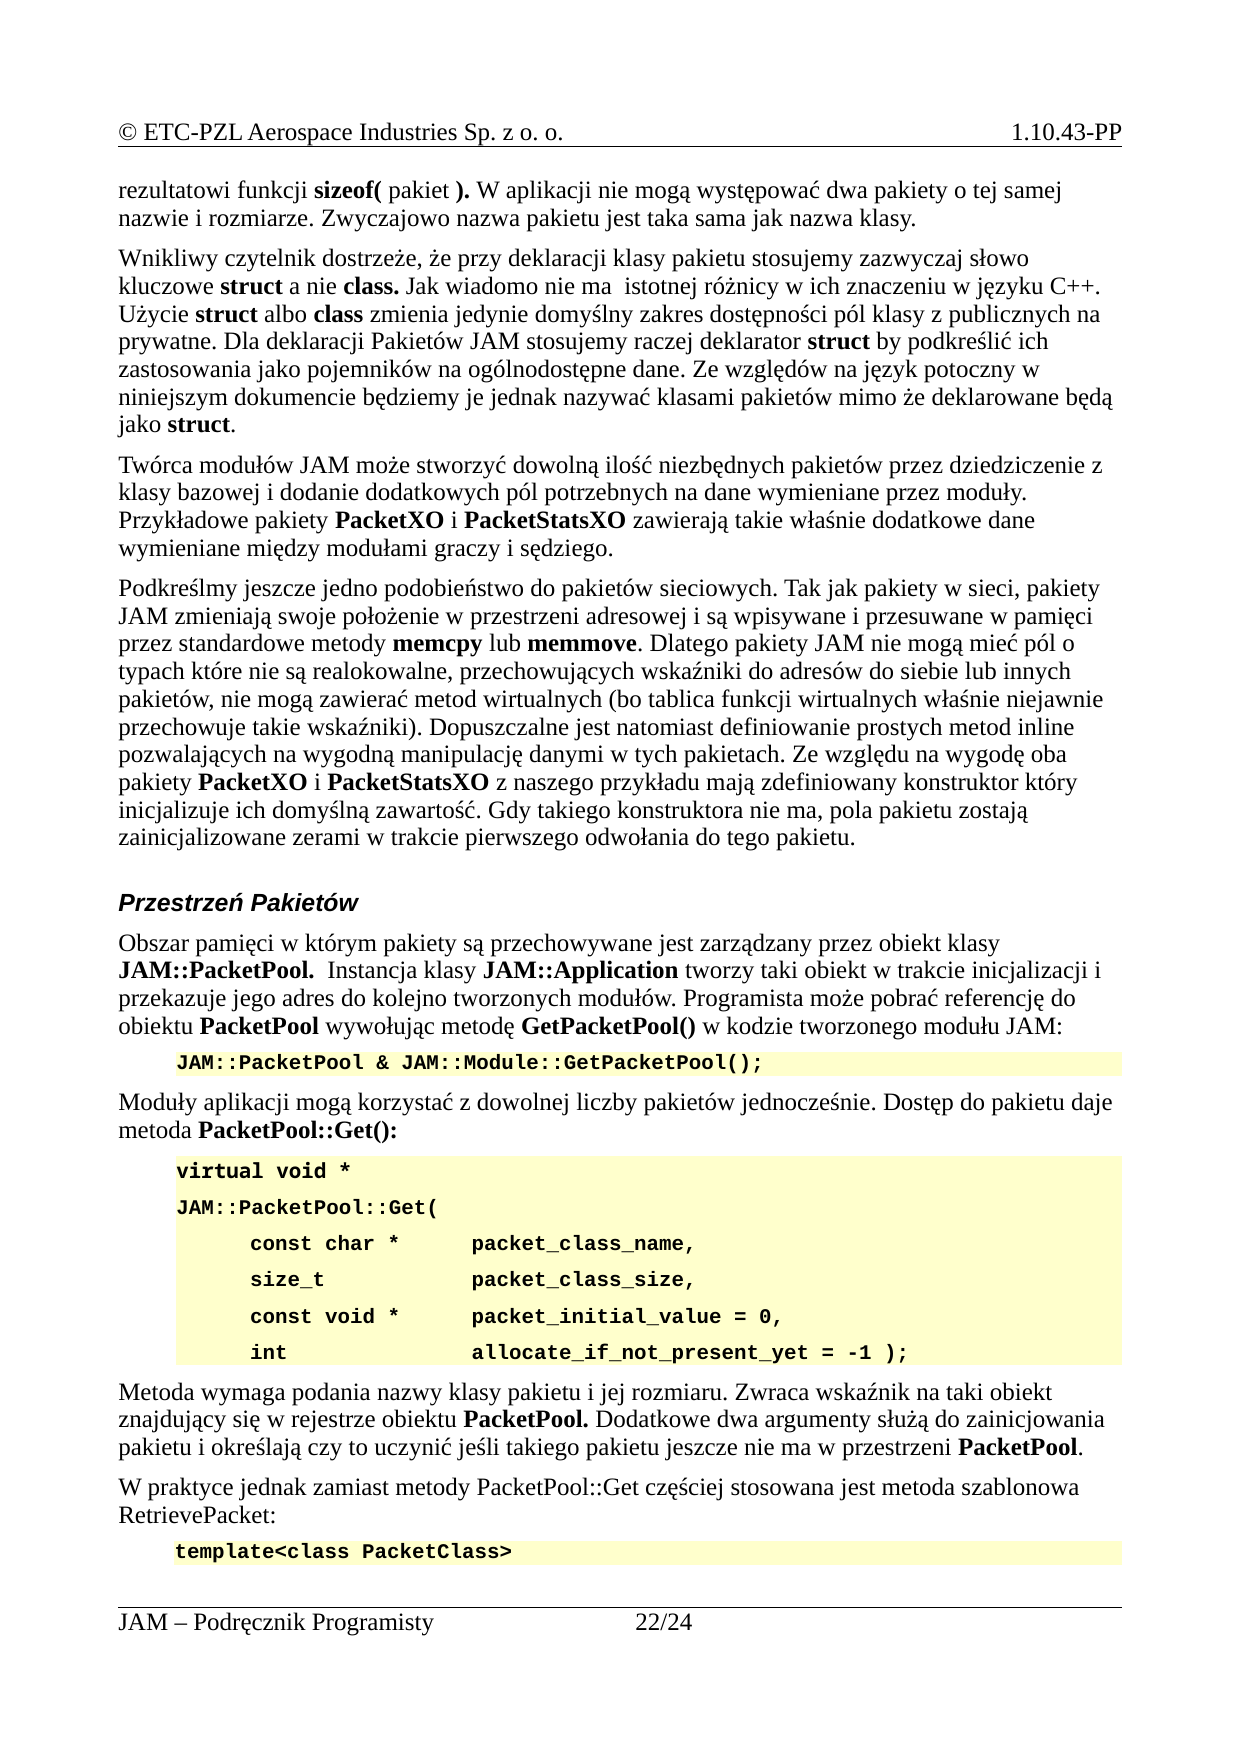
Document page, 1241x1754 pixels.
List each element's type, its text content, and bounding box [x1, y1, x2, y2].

subtitle Przestrzeń Pakietów [118, 889, 1122, 916]
text JAM::PacketPool & JAM::Module::GetPacketPool(); [176, 1052, 1122, 1076]
text Obszar pamięci w którym pakiety są przechowywane jest zarządzany przez obiekt klasy JAM::PacketPool. Instancja klasy JAM::Application tworzy taki obiekt w trakcie inicjalizacji i przekazuje jego adres do kolejno tworzonych modułów. Programista może pobrać referencję do obiektu PacketPool wywołując metodę GetPacketPool() w kodzie tworzonego modułu JAM: [118, 929, 1122, 1040]
text rezultatowi funkcji sizeof( pakiet ). W aplikacji nie mogą występować dwa pakiety o tej samej nazwie i rozmiarze. Zwyczajowo nazwa pakietu jest taka sama jak nazwa klasy. [118, 176, 1122, 232]
text Moduły aplikacji mogą korzystać z dowolnej liczby pakietów jednocześnie. Dostęp do pakietu daje metoda PacketPool::Get(): [118, 1088, 1122, 1144]
text int allocate_if_not_present_yet = -1 ); [176, 1342, 1122, 1365]
text Twórca modułów JAM może stworzyć dowolną ilość niezbędnych pakietów przez dziedziczenie z klasy bazowej i dodanie dodatkowych pól potrzebnych na dane wymieniane przez moduły. Przykładowe pakiety PacketXO i PacketStatsXO zawierają takie właśnie dodatkowe dane wymieniane między modułami graczy i sędziego. [118, 451, 1122, 562]
text Podkreślmy jeszcze jedno podobieństwo do pakietów sieciowych. Tak jak pakiety w sieci, pakiety JAM zmieniają swoje położenie w przestrzeni adresowej i są wpisywane i przesuwane w pamięci przez standardowe metody memcpy lub memmove. Dlatego pakiety JAM nie mogą mieć pól o typach które nie są realokowalne, przechowujących wskaźniki do adresów do siebie lub innych pakietów, nie mogą zawierać metod wirtualnych (bo tablica funkcji wirtualnych właśnie niejawnie przechowuje takie wskaźniki). Dopuszczalne jest natomiast definiowanie prostych metod inline pozwalających na wygodną manipulację danymi w tych pakietach. Ze względu na wygodę oba pakiety PacketXO i PacketStatsXO z naszego przykładu mają zdefiniowany konstruktor który inicjalizuje ich domyślną zawartość. Gdy takiego konstruktora nie ma, pola pakietu zostają zainicjalizowane zerami w trakcie pierwszego odwołania do tego pakietu. [118, 574, 1122, 851]
text Metoda wymaga podania nazwy klasy pakietu i jej rozmiaru. Zwraca wskaźnik na taki obiekt znajdujący się w rejestrze obiektu PacketPool. Dodatkowe dwa argumenty służą do zainicjowania pakietu i określają czy to uczynić jeśli takiego pakietu jeszcze nie ma w przestrzeni PacketPool. [118, 1378, 1122, 1461]
text JAM::PacketPool::Get( [176, 1197, 1122, 1221]
text const void * packet_initial_value = 0, [176, 1306, 1122, 1329]
text W praktyce jednak zamiast metody PacketPool::Get częściej stosowana jest metoda szablonowa RetrievePacket: [118, 1473, 1122, 1529]
text size_t packet_class_size, [176, 1269, 1122, 1293]
text Wnikliwy czytelnik dostrzeże, że przy deklaracji klasy pakietu stosujemy zazwyczaj słowo kluczowe struct a nie class. Jak wiadomo nie ma istotnej różnicy w ich znaczeniu w języku C++. Użycie struct albo class zmienia jedynie domyślny zakres dostępności pól klasy z publicznych na prywatne. Dla deklaracji Pakietów JAM stosujemy raczej deklarator struct by podkreślić ich zastosowania jako pojemników na ogólnodostępne dane. Ze względów na język potoczny w niniejszym dokumencie będziemy je jednak nazywać klasami pakietów mimo że deklarowane będą jako struct. [118, 244, 1122, 438]
text const char * packet_class_name, [176, 1233, 1122, 1257]
text template<class PacketClass> [174, 1541, 1122, 1565]
text virtual void * [176, 1156, 1122, 1185]
